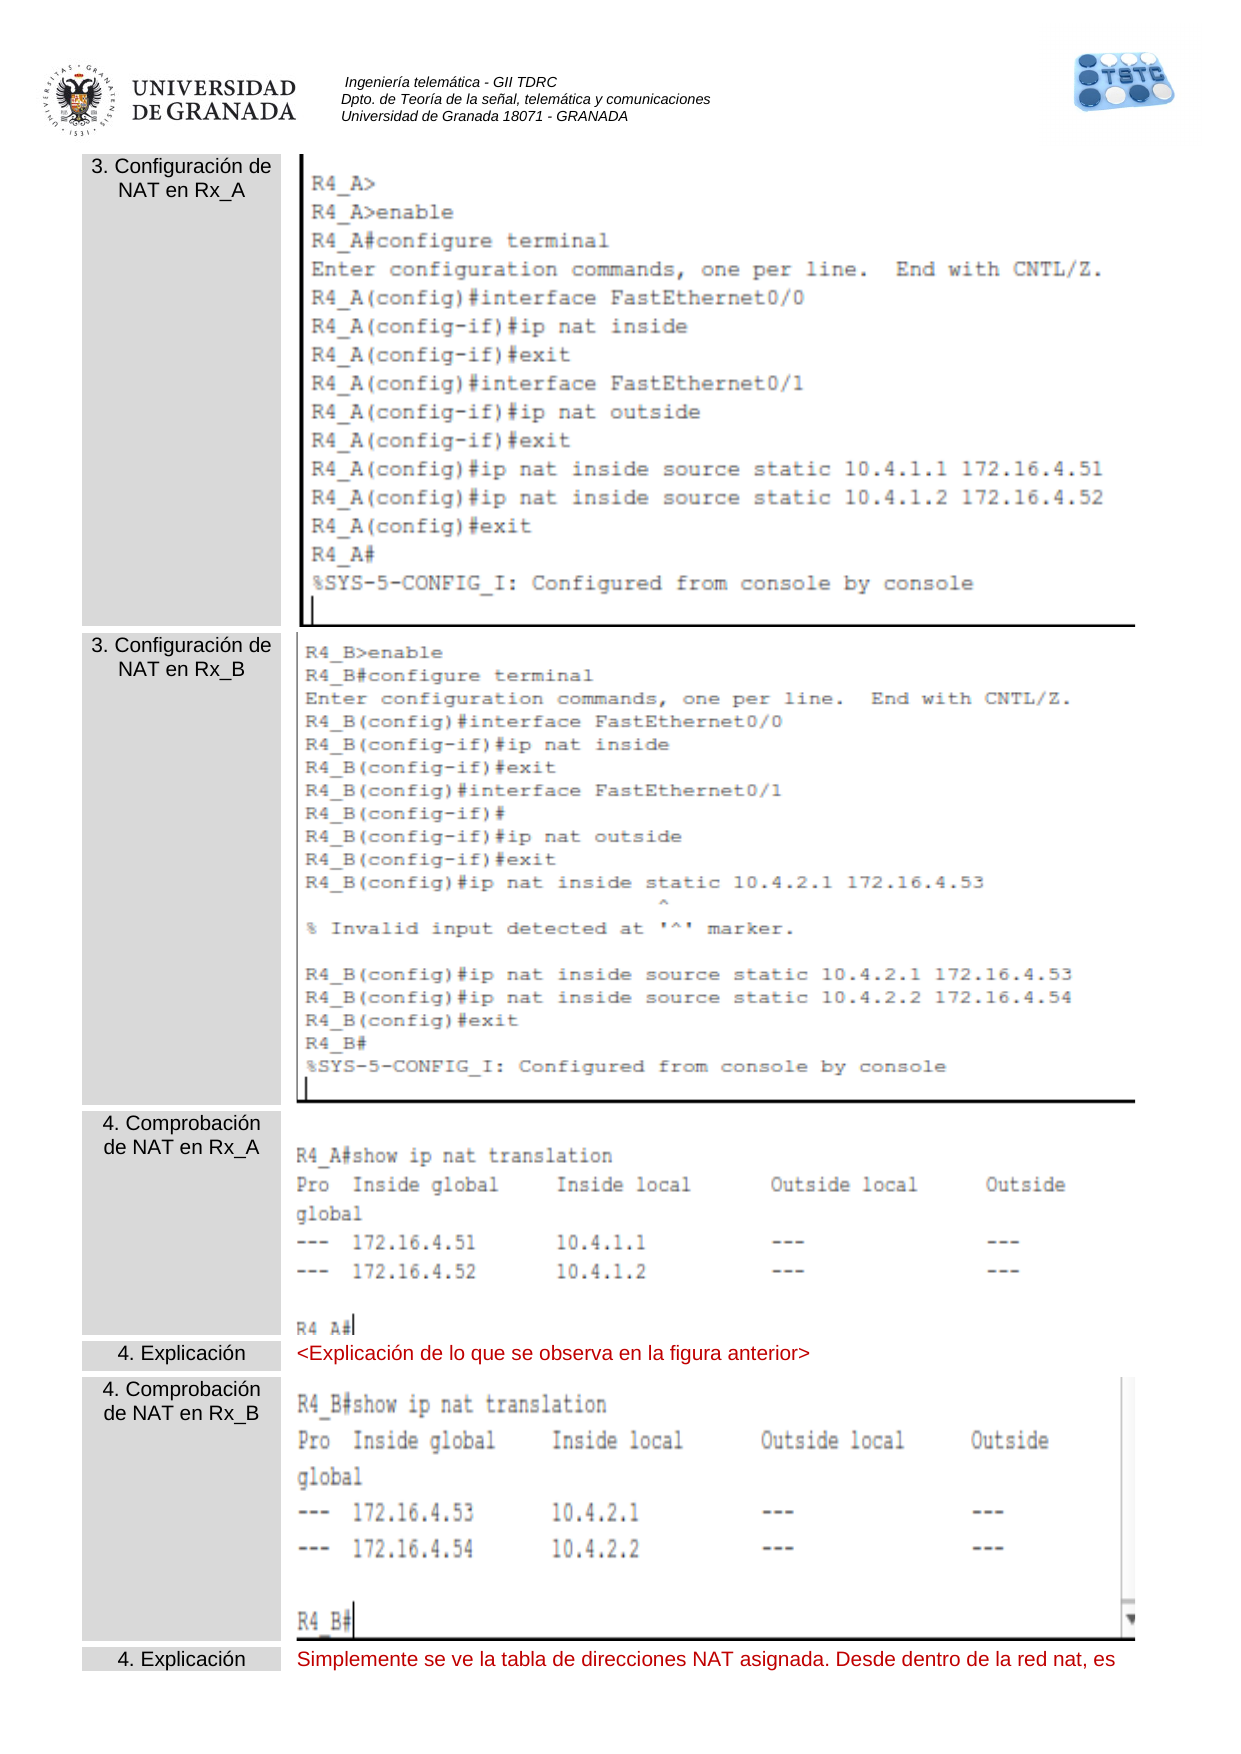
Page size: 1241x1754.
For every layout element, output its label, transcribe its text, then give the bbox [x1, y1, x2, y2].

table_cell [1136, 154, 1159, 626]
picture [1038, 23, 1202, 146]
table_cell [288, 1377, 296, 1641]
table_cell [1136, 1377, 1159, 1641]
picture [296, 632, 1136, 1105]
picture [296, 1377, 1136, 1641]
picture [296, 1138, 1136, 1335]
table_cell 4. Explicación [82, 1647, 281, 1671]
table_cell 4. Comprobación de NAT en Rx_B [82, 1377, 281, 1641]
table_cell 3. Configuración de NAT en Rx_B [82, 633, 281, 1105]
table_cell Simplemente se ve la tabla de direcciones NAT asignada. Desde dentro de la red nat, es [288, 1647, 1159, 1671]
table_cell [1136, 633, 1159, 1105]
table_cell <Explicación de lo que se observa en la figura anterior> [288, 1341, 1159, 1371]
table_cell 4. Explicación [82, 1341, 281, 1371]
table_cell 4. Comprobación de NAT en Rx_A [82, 1111, 281, 1335]
table_cell [288, 633, 296, 1105]
table_cell 3. Configuración de NAT en Rx_A [82, 154, 281, 626]
picture [296, 154, 1136, 627]
table_cell [288, 1111, 1159, 1335]
picture [28, 50, 309, 146]
table_cell [288, 154, 296, 626]
